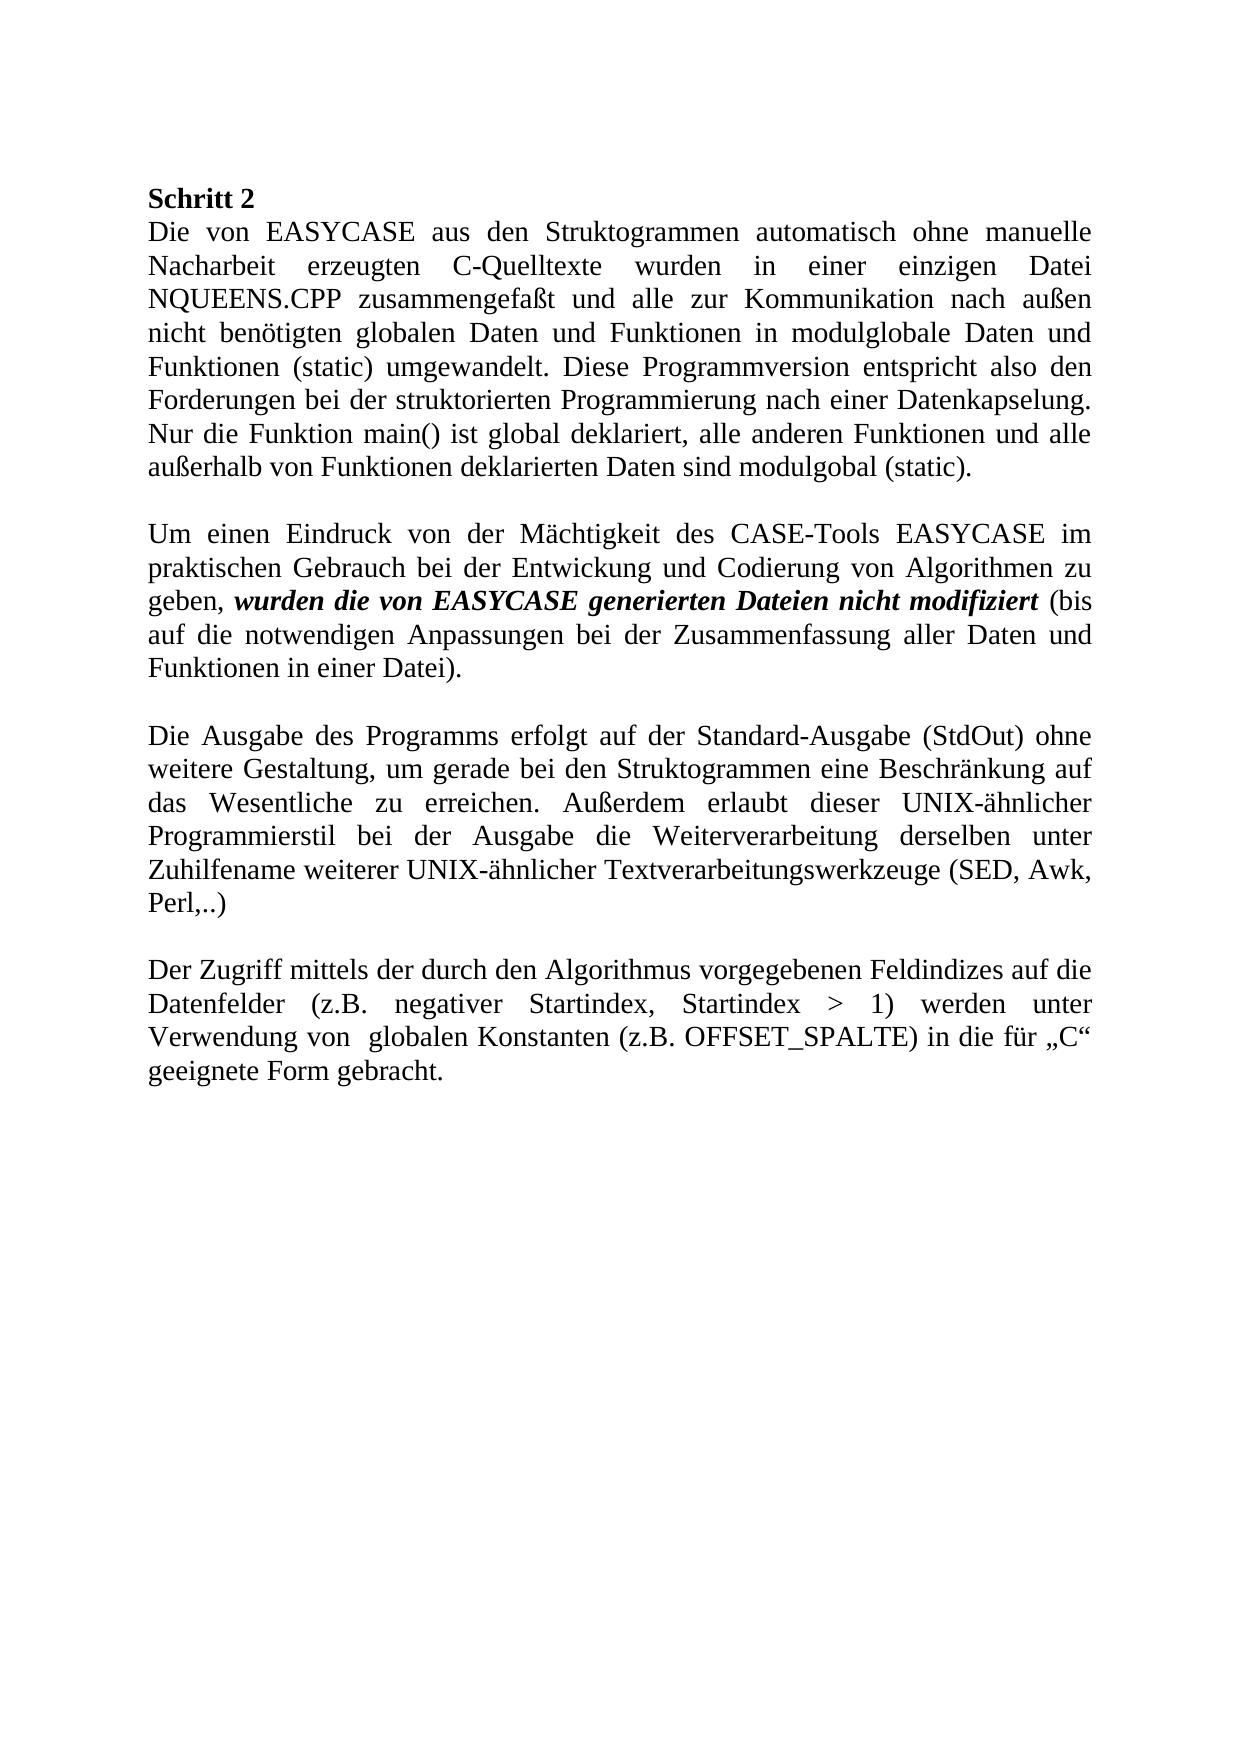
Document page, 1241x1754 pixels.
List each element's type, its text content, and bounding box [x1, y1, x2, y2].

text Die von EASYCASE aus den Struktogrammen automatisch ohne manuelle Nacharbeit erzeugten C-Quelltexte wurden in einer einzigen Datei NQUEENS.CPP zusammengefaßt und alle zur Kommunikation nach außen nicht benötigten globalen Daten und Funktionen in modulglobale Daten und Funktionen (static) umgewandelt. Diese Programmversion entspricht also den Forderungen bei der struktorierten Programmierung nach einer Datenkapselung. Nur die Funktion main() ist global deklariert, alle anderen Funktionen und alle außerhalb von Funktionen deklarierten Daten sind modulgobal (static). [148, 215, 1093, 483]
text Schritt 2 [148, 181, 1093, 215]
text Die Ausgabe des Programms erfolgt auf der Standard-Ausgabe (StdOut) ohne weitere Gestaltung, um gerade bei den Struktogrammen eine Beschränkung auf das Wesentliche zu erreichen. Außerdem erlaubt dieser UNIX-ähnlicher Programmierstil bei der Ausgabe die Weiterverarbeitung derselben unter Zuhilfename weiterer UNIX-ähnlicher Textverarbeitungswerkzeuge (SED, Awk, Perl,..) [148, 718, 1093, 919]
text Der Zugriff mittels der durch den Algorithmus vorgegebenen Feldindizes auf die Datenfelder (z.B. negativer Startindex, Startindex > 1) werden unter Verwendung von globalen Konstanten (z.B. OFFSET_SPALTE) in die für „C“ geeignete Form gebracht. [148, 953, 1093, 1087]
text Um einen Eindruck von der Mächtigkeit des CASE-Tools EASYCASE im praktischen Gebrauch bei der Entwickung und Codierung von Algorithmen zu geben, wurden die von EASYCASE generierten Dateien nicht modifiziert (bis auf die notwendigen Anpassungen bei der Zusammenfassung aller Daten und Funktionen in einer Datei). [148, 517, 1093, 684]
